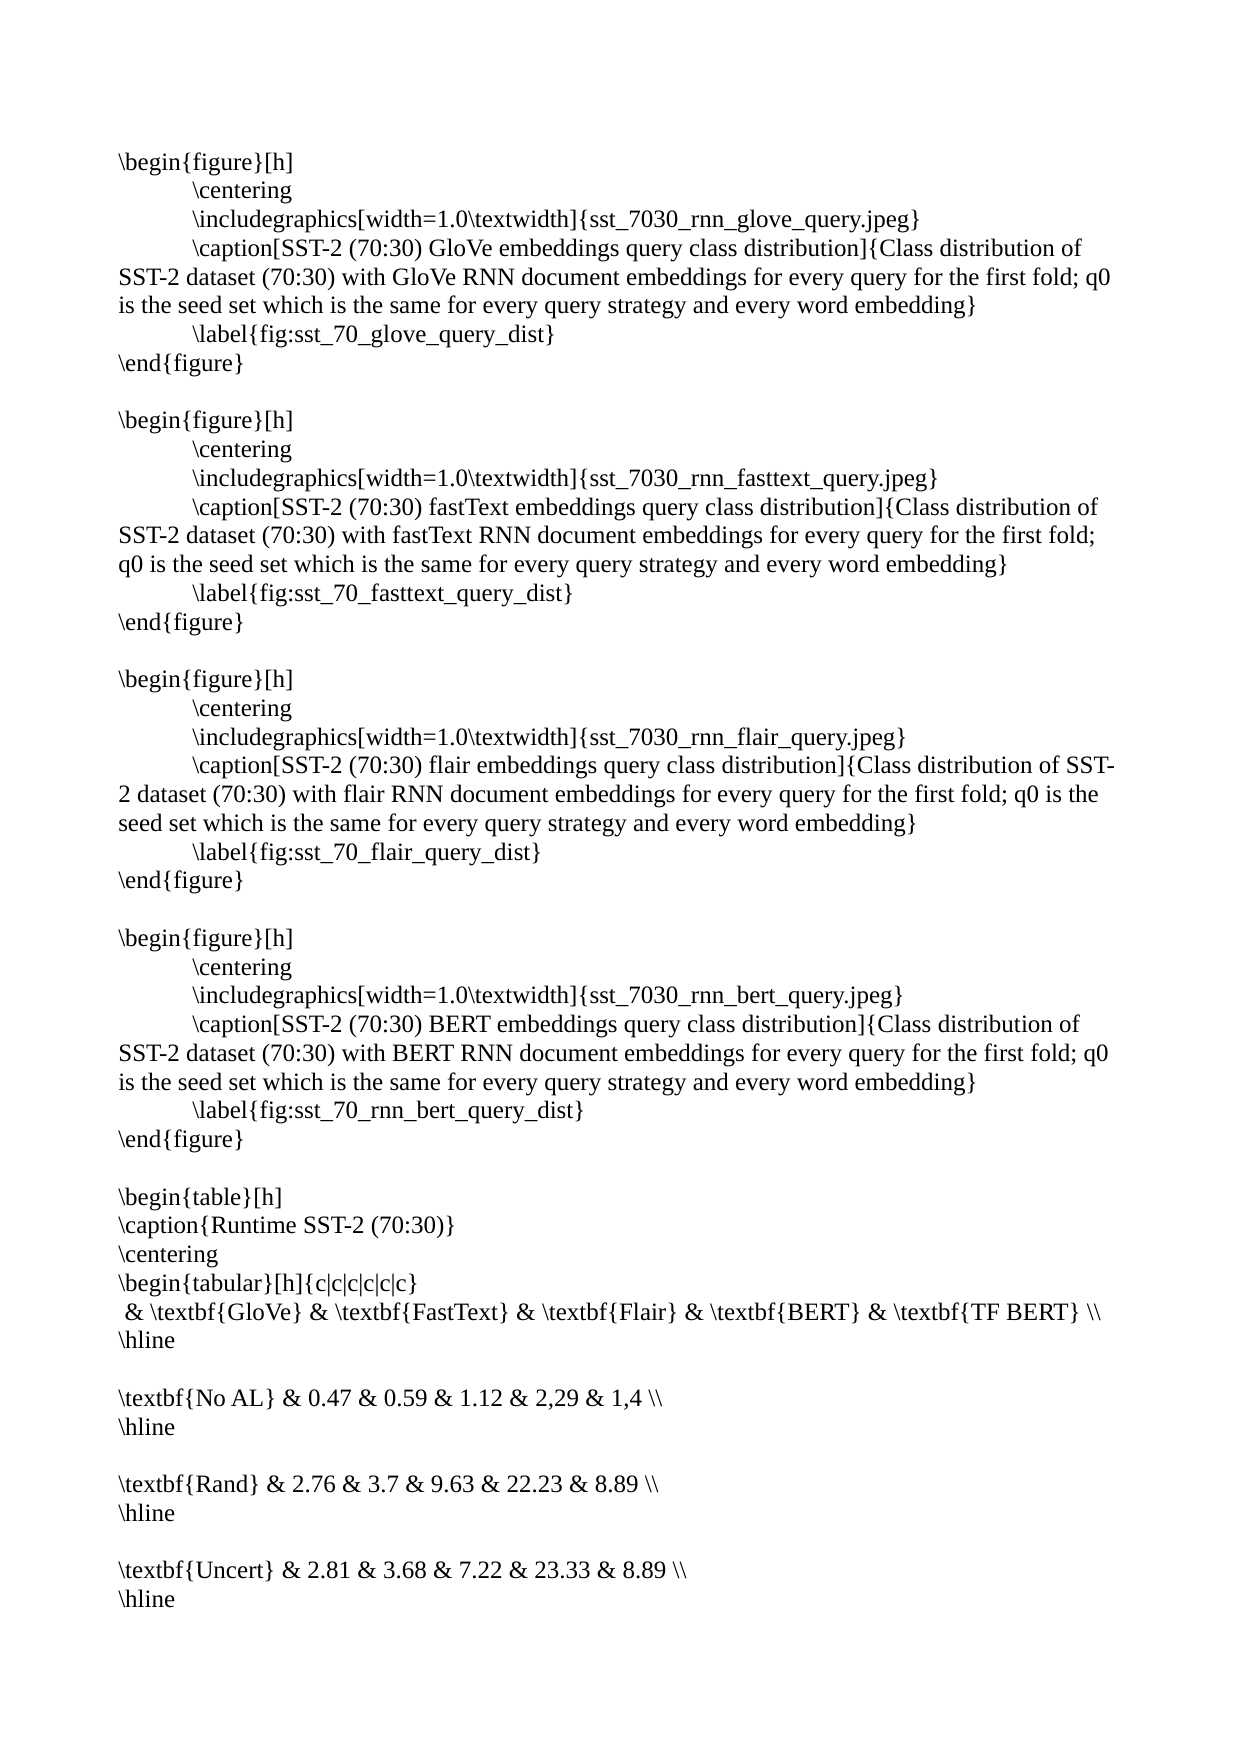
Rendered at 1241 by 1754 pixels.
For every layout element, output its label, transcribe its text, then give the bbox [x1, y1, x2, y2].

text \includegraphics[width=1.0\textwidth]{sst_7030_rnn_glove_query.jpeg} [118, 204, 1122, 233]
text \caption[SST-2 (70:30) flair embeddings query class distribution]{Class distribution of SST-2 dataset (70:30) with flair RNN document embeddings for every query for the first fold; q0 is the seed set which is the same for every query strategy and every word embedding} [118, 751, 1122, 837]
text \textbf{Rand} & 2.76 & 3.7 & 9.63 & 22.23 & 8.89 \\ [118, 1469, 1122, 1498]
text \label{fig:sst_70_glove_query_dist} [118, 319, 1122, 348]
text \begin{figure}[h] [118, 147, 1122, 176]
text \begin{table}[h] [118, 1182, 1122, 1211]
text \label{fig:sst_70_rnn_bert_query_dist} [118, 1096, 1122, 1124]
text & \textbf{GloVe} & \textbf{FastText} & \textbf{Flair} & \textbf{BERT} & \textbf{TF BERT} \\ [118, 1297, 1122, 1326]
text \caption[SST-2 (70:30) GloVe embeddings query class distribution]{Class distribution of SST-2 dataset (70:30) with GloVe RNN document embeddings for every query for the first fold; q0 is the seed set which is the same for every query strategy and every word embedding} [118, 233, 1122, 319]
text \centering [118, 952, 1122, 981]
text \includegraphics[width=1.0\textwidth]{sst_7030_rnn_flair_query.jpeg} [118, 722, 1122, 751]
text \end{figure} [118, 866, 1122, 894]
text \begin{figure}[h] [118, 923, 1122, 952]
text \hline [118, 1412, 1122, 1441]
text \begin{figure}[h] [118, 664, 1122, 693]
text \end{figure} [118, 1124, 1122, 1153]
text \textbf{No AL} & 0.47 & 0.59 & 1.12 & 2,29 & 1,4 \\ [118, 1383, 1122, 1412]
text \centering [118, 1239, 1122, 1268]
text \centering [118, 176, 1122, 204]
text \end{figure} [118, 607, 1122, 636]
text \centering [118, 693, 1122, 722]
text \hline [118, 1584, 1122, 1613]
text \label{fig:sst_70_flair_query_dist} [118, 837, 1122, 866]
text \begin{figure}[h] [118, 406, 1122, 434]
text \includegraphics[width=1.0\textwidth]{sst_7030_rnn_fasttext_query.jpeg} [118, 463, 1122, 492]
text \caption[SST-2 (70:30) fastText embeddings query class distribution]{Class distribution of SST-2 dataset (70:30) with fastText RNN document embeddings for every query for the first fold; q0 is the seed set which is the same for every query strategy and every word embedding} [118, 492, 1122, 578]
text \centering [118, 434, 1122, 463]
text \label{fig:sst_70_fasttext_query_dist} [118, 578, 1122, 607]
text \textbf{Uncert} & 2.81 & 3.68 & 7.22 & 23.33 & 8.89 \\ [118, 1556, 1122, 1584]
text \includegraphics[width=1.0\textwidth]{sst_7030_rnn_bert_query.jpeg} [118, 981, 1122, 1009]
text \hline [118, 1498, 1122, 1527]
text \begin{tabular}[h]{c|c|c|c|c|c} [118, 1268, 1122, 1297]
text \caption[SST-2 (70:30) BERT embeddings query class distribution]{Class distribution of SST-2 dataset (70:30) with BERT RNN document embeddings for every query for the first fold; q0 is the seed set which is the same for every query strategy and every word embedding} [118, 1009, 1122, 1096]
text \end{figure} [118, 348, 1122, 377]
text \caption{Runtime SST-2 (70:30)} [118, 1211, 1122, 1239]
text \hline [118, 1326, 1122, 1354]
